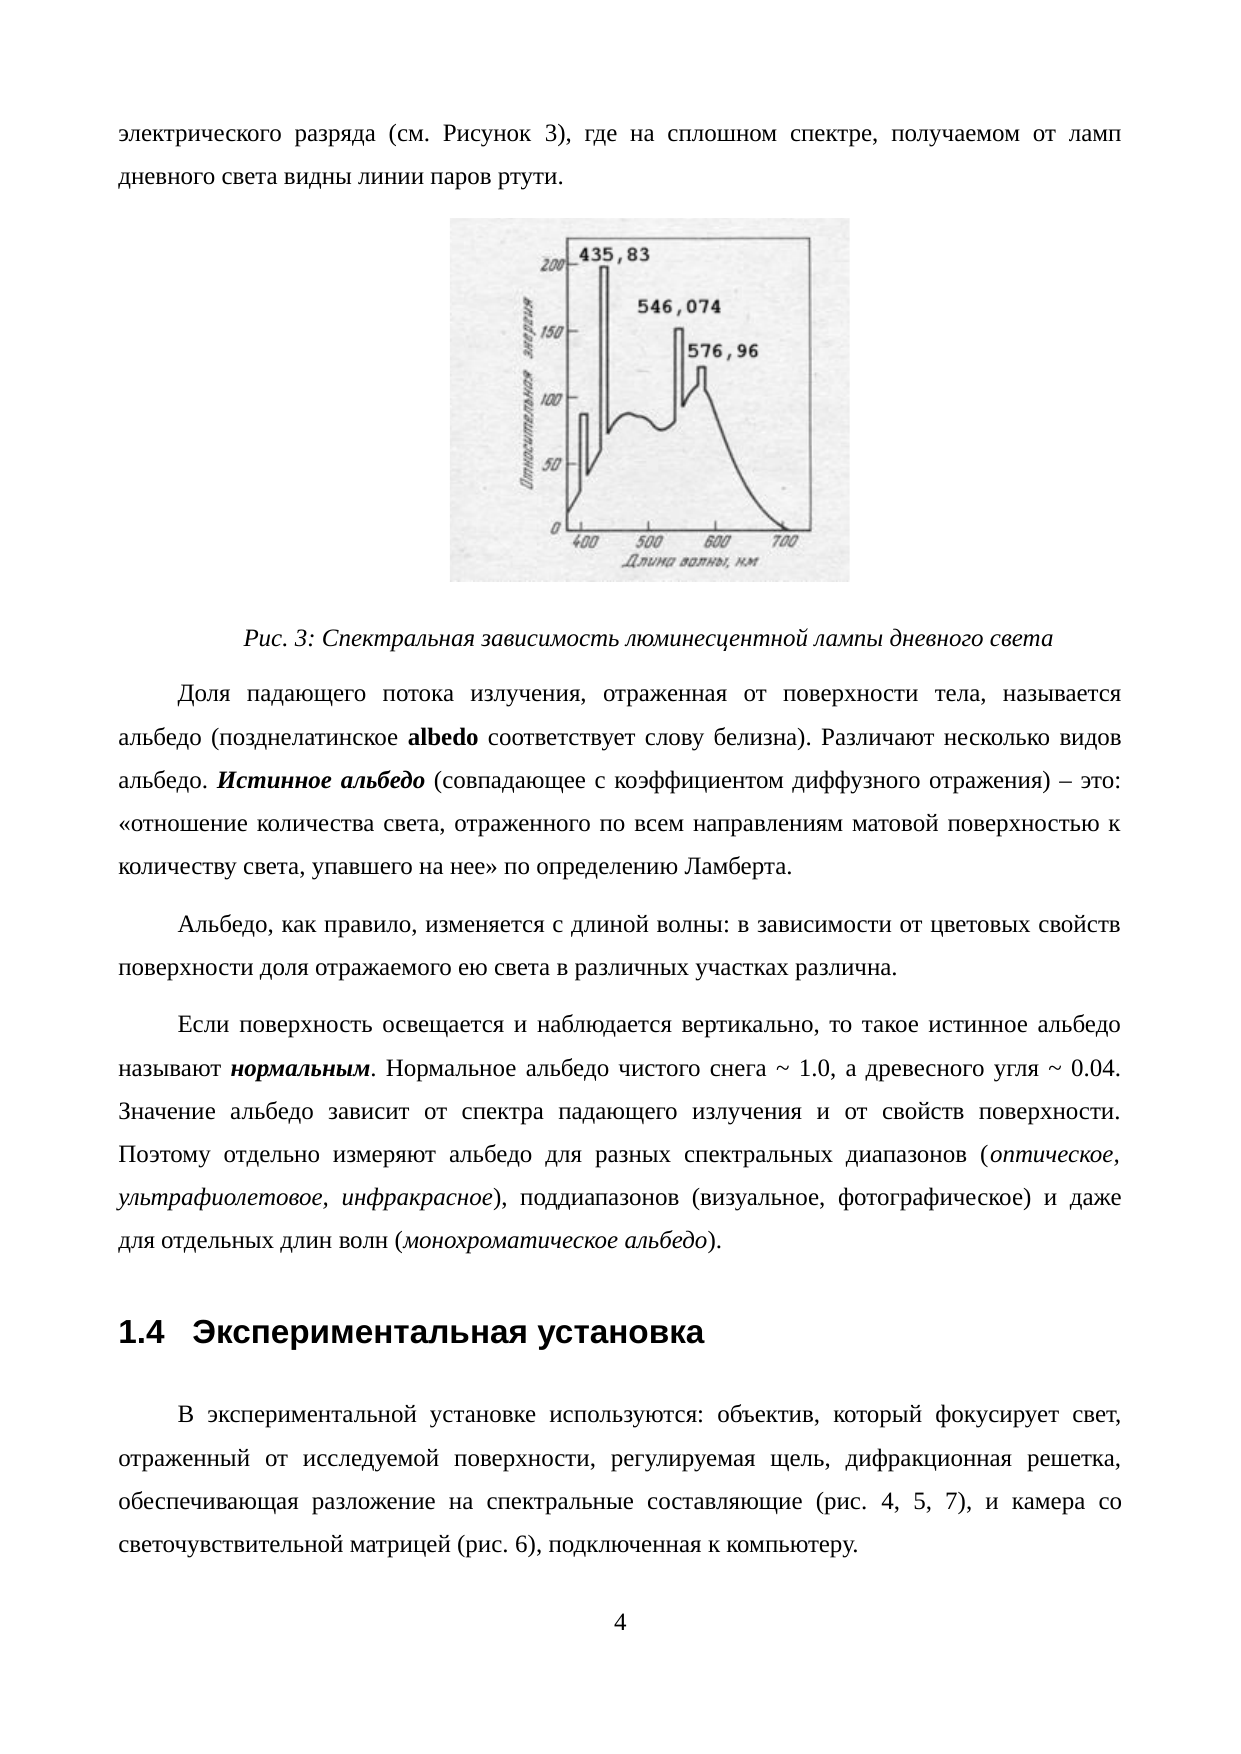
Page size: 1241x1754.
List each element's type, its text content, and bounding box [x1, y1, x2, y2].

picture [449, 218, 850, 582]
text электрического разряда (см. Рисунок 3), где на сплошном спектре, получаемом от ламп дневного света видны линии паров ртути. [118, 118, 1122, 190]
text Если поверхность освещается и наблюдается вертикально, то такое истинное альбедо называют нормальным. Нормальное альбедо чистого снега ~ 1.0, а древесного угля ~ 0.04. Значение альбедо зависит от спектра падающего излучения и от свойств поверхности. Поэтому отдельно измеряют альбедо для разных спектральных диапазонов (оптическое, ультрафиолетовое, инфракрасное), поддиапазонов (визуальное, фотографическое) и даже для отдельных длин волн (монохроматическое альбедо). [118, 1009, 1122, 1254]
subtitle Экспериментальная установка [118, 1312, 1122, 1351]
text Альбедо, как правило, изменяется с длиной волны: в зависимости от цветовых свойств поверхности доля отражаемого ею света в различных участках различна. [118, 909, 1122, 981]
text В экспериментальной установке используются: объектив, который фокусирует свет, отраженный от исследуемой поверхности, регулируемая щель, дифракционная решетка, обеспечивающая разложение на спектральные составляющие (рис. 4, 5, 7), и камера со светочувствительной матрицей (рис. 6), подключенная к компьютеру. [118, 1399, 1122, 1558]
text Доля падающего потока излучения, отраженная от поверхности тела, называется альбедо (позднелатинское albedo соответствует слову белизна). Различают несколько видов альбедо. Истинное альбедо (совпадающее с коэффициентом диффузного отражения) – это: «отношение количества света, отраженного по всем направлениям матовой поверхностью к количеству света, упавшего на нее» по определению Ламберта. [118, 678, 1122, 880]
text Рис. 3: Спектральная зависимость люминесцентной лампы дневного света [118, 623, 1122, 652]
